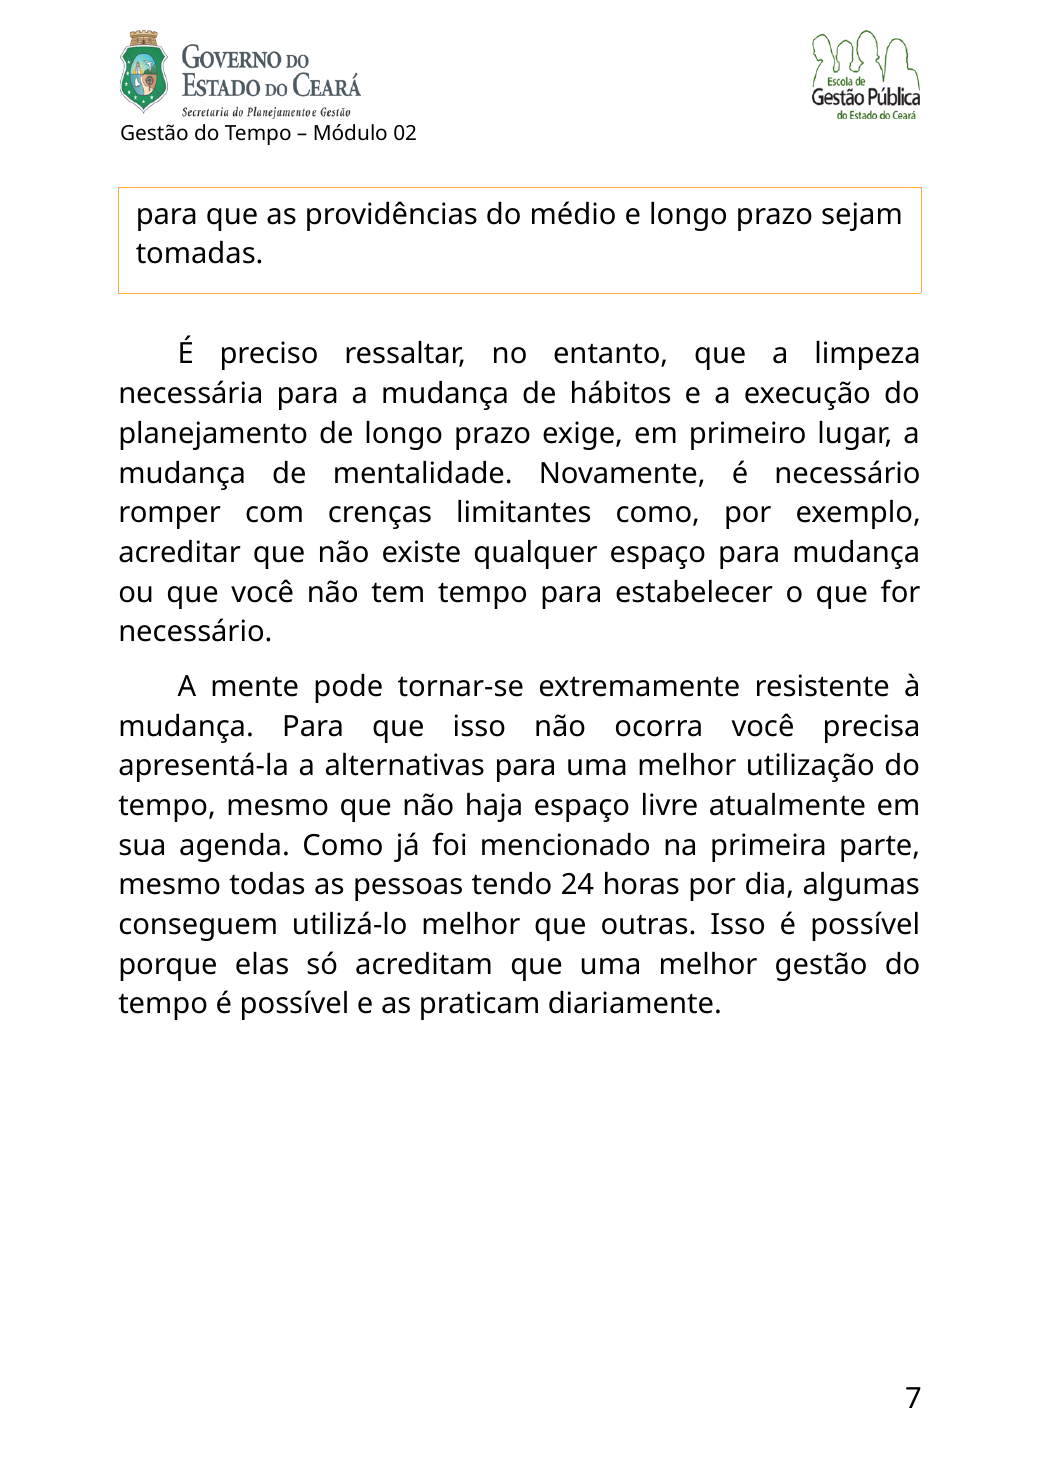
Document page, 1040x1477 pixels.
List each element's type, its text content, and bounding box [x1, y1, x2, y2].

table_cell para que as providências do médio e longo prazo sejam tomadas. [119, 188, 921, 293]
text É preciso ressaltar, no entanto, que a limpeza necessária para a mudança de hábitos e a execução do planejamento de longo prazo exige, em primeiro lugar, a mudança de mentalidade. Novamente, é necessário romper com crenças limitantes como, por exemplo, acreditar que não existe qualquer espaço para mudança ou que você não tem tempo para estabelecer o que for necessário. [118, 333, 921, 650]
text A mente pode tornar-se extremamente resistente à mudança. Para que isso não ocorra você precisa apresentá-la a alternativas para uma melhor utilização do tempo, mesmo que não haja espaço livre atualmente em sua agenda. Como já foi mencionado na primeira parte, mesmo todas as pessoas tendo 24 horas por dia, algumas conseguem utilizá-lo melhor que outras. Isso é possível porque elas só acreditam que uma melhor gestão do tempo é possível e as praticam diariamente. [118, 665, 921, 1022]
picture [119, 30, 920, 119]
